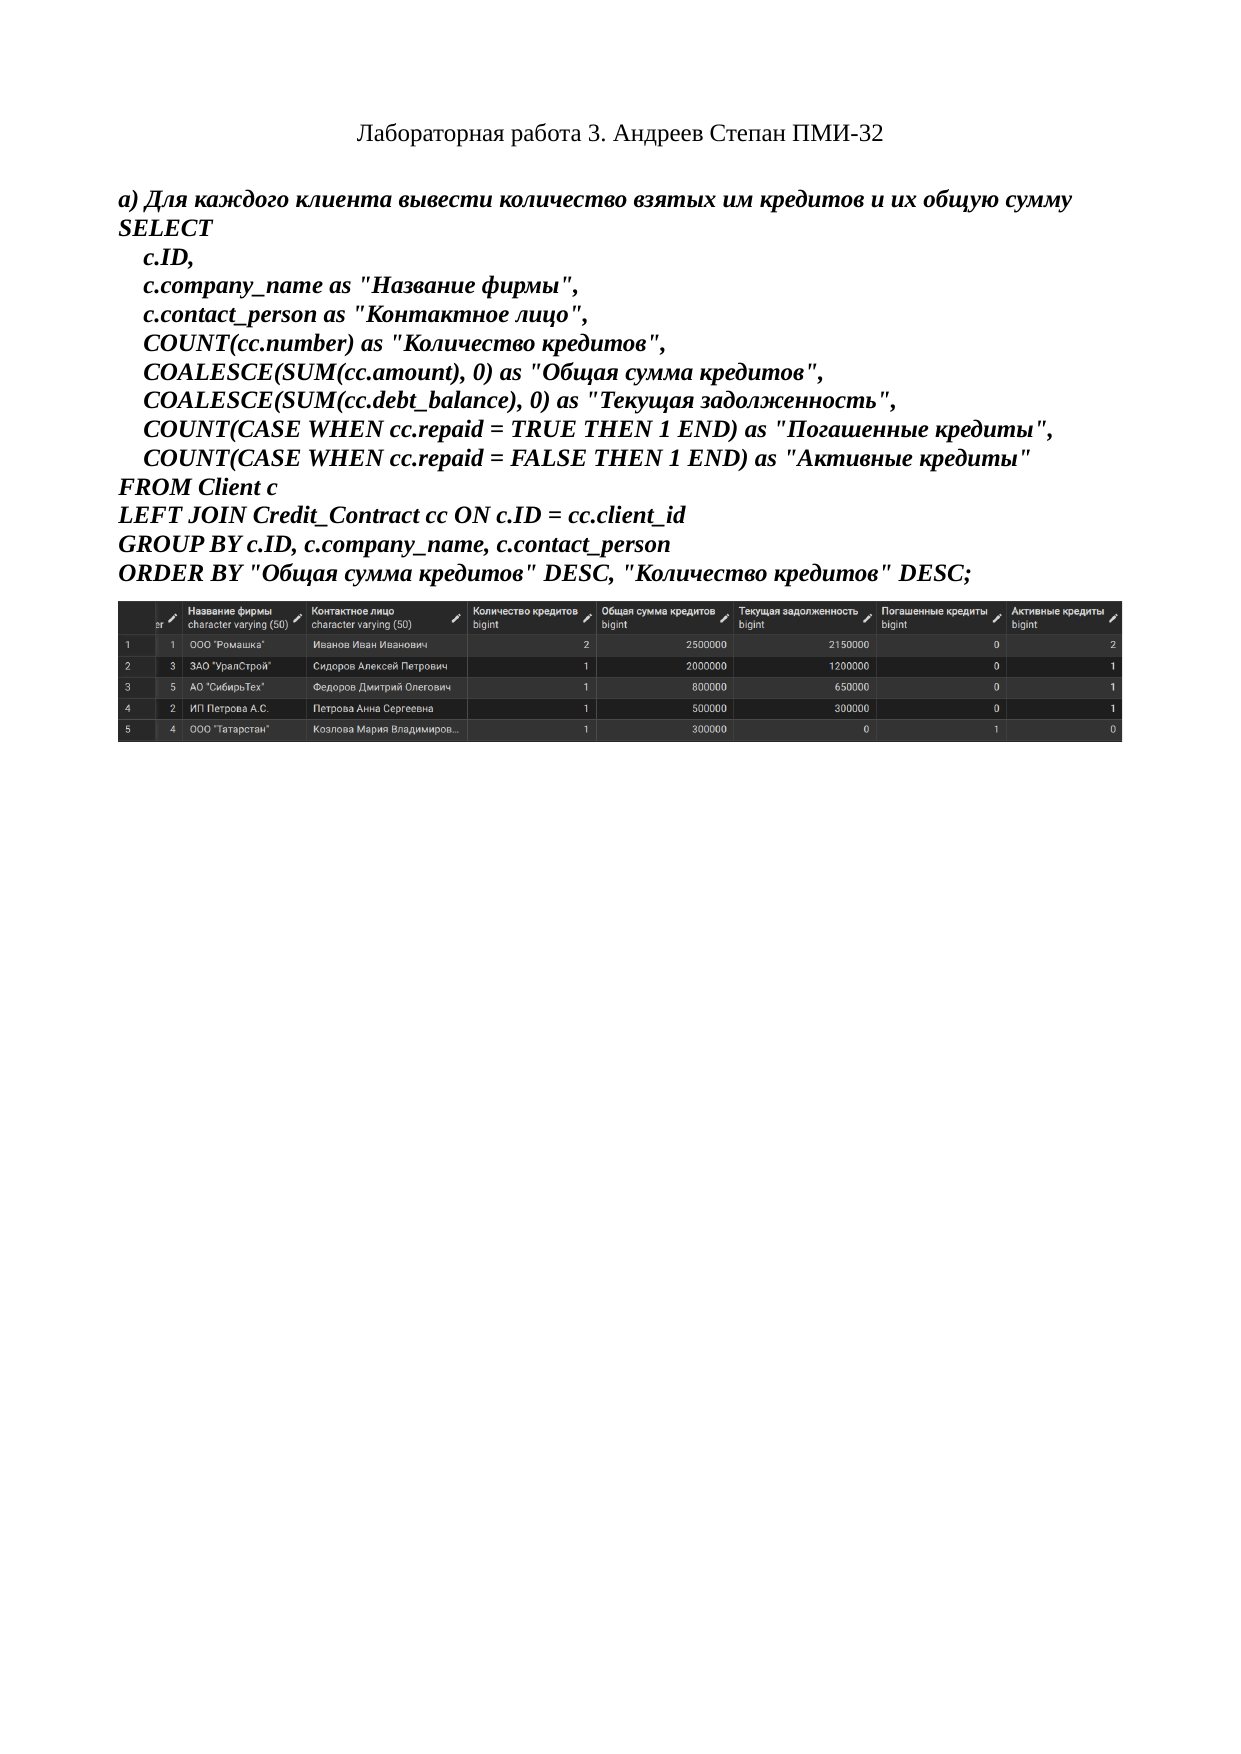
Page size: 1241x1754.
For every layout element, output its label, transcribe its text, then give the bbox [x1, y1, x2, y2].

text ORDER BY "Общая сумма кредитов" DESC, "Количество кредитов" DESC; [118, 558, 1122, 587]
text GROUP BY c.ID, c.company_name, c.contact_person [118, 529, 1122, 558]
text COUNT(cc.number) as "Количество кредитов", [118, 328, 1122, 357]
text COALESCE(SUM(cc.debt_balance), 0) as "Текущая задолженность", [118, 385, 1122, 414]
text c.contact_person as "Контактное лицо", [118, 299, 1122, 328]
text COALESCE(SUM(cc.amount), 0) as "Общая сумма кредитов", [118, 357, 1122, 385]
text c.ID, [118, 242, 1122, 270]
text Лабораторная работа 3. Андреев Степан ПМИ-32 [118, 118, 1122, 147]
text LEFT JOIN Credit_Contract cc ON c.ID = cc.client_id [118, 500, 1122, 529]
text a) Для каждого клиента вывести количество взятых им кредитов и их общую сумму [118, 184, 1122, 213]
text c.company_name as "Название фирмы", [118, 270, 1122, 299]
text COUNT(CASE WHEN cc.repaid = TRUE THEN 1 END) as "Погашенные кредиты", [118, 414, 1122, 443]
text FROM Client c [118, 472, 1122, 500]
text COUNT(CASE WHEN cc.repaid = FALSE THEN 1 END) as "Активные кредиты" [118, 443, 1122, 472]
text SELECT [118, 213, 1122, 242]
picture [118, 601, 1123, 742]
